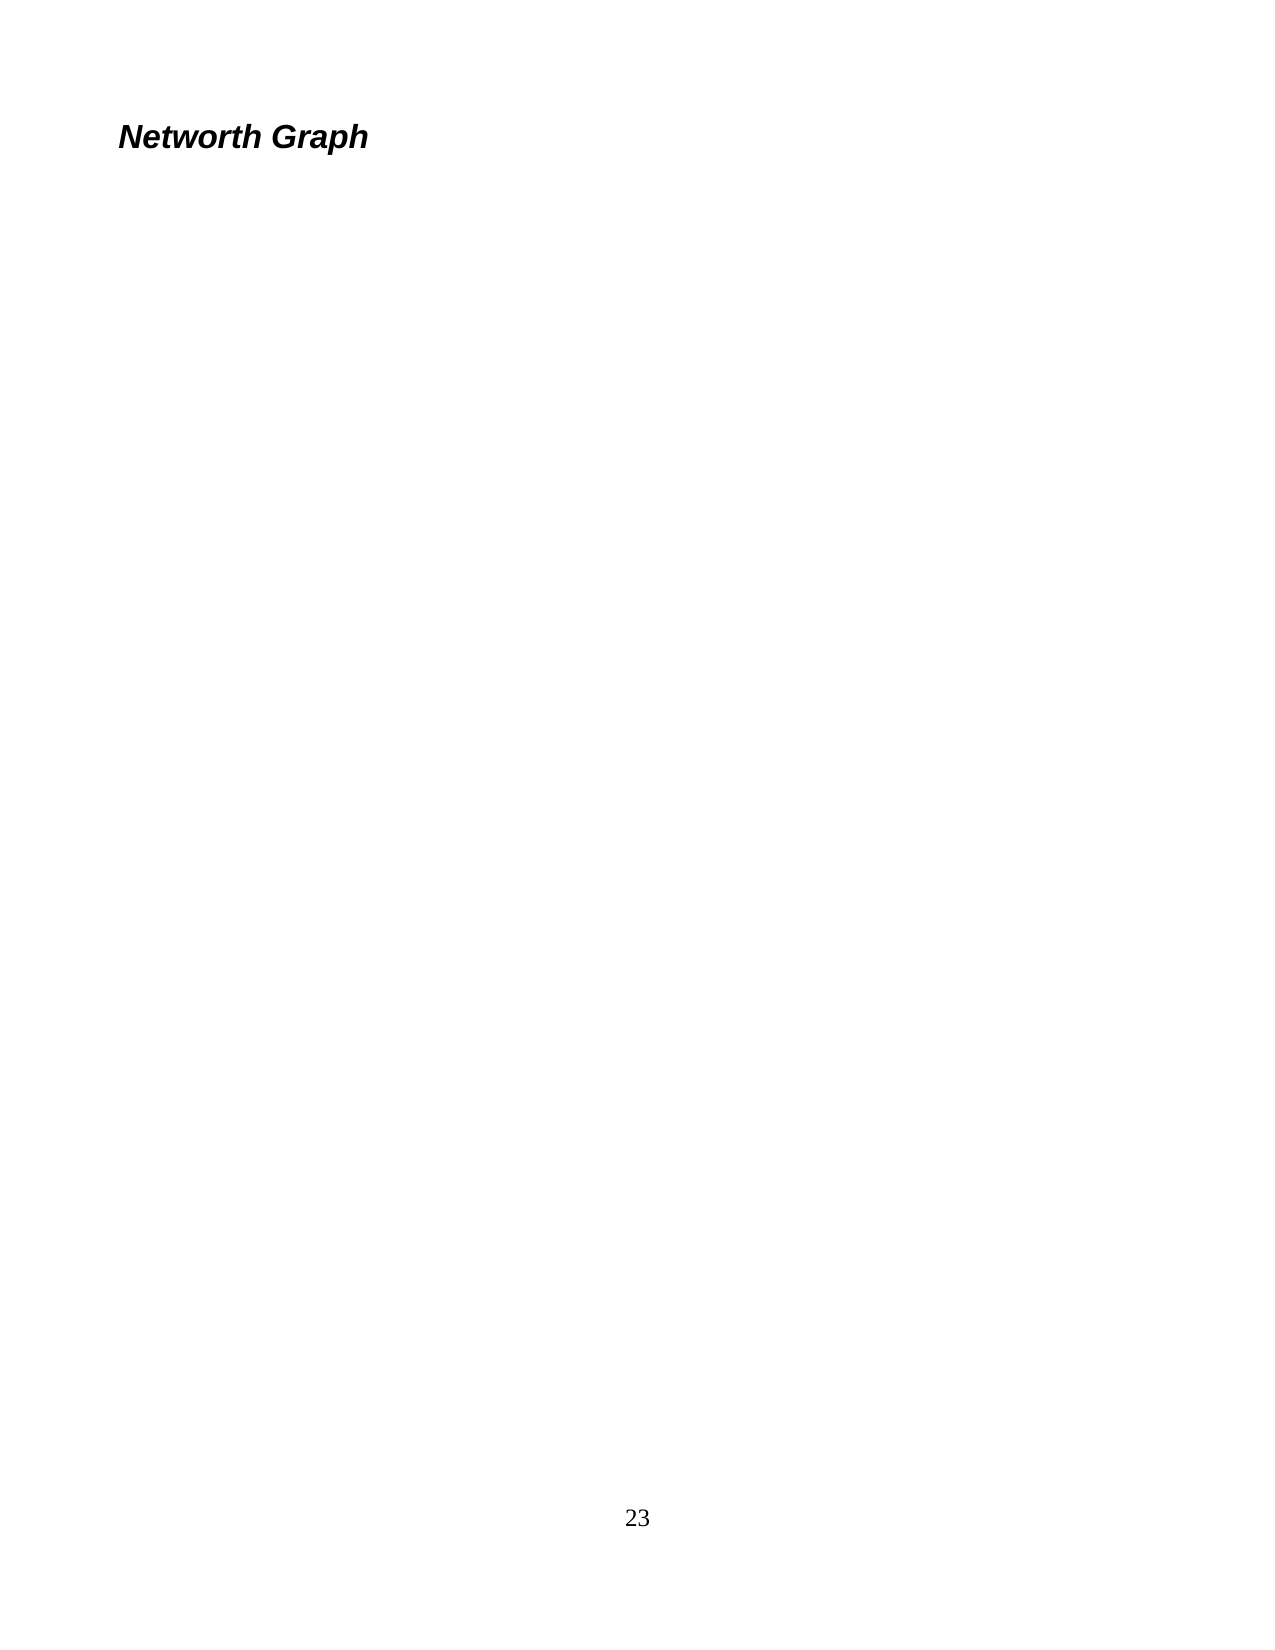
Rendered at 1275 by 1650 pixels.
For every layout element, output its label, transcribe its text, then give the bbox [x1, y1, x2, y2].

text Networth Graph [118, 118, 1157, 155]
